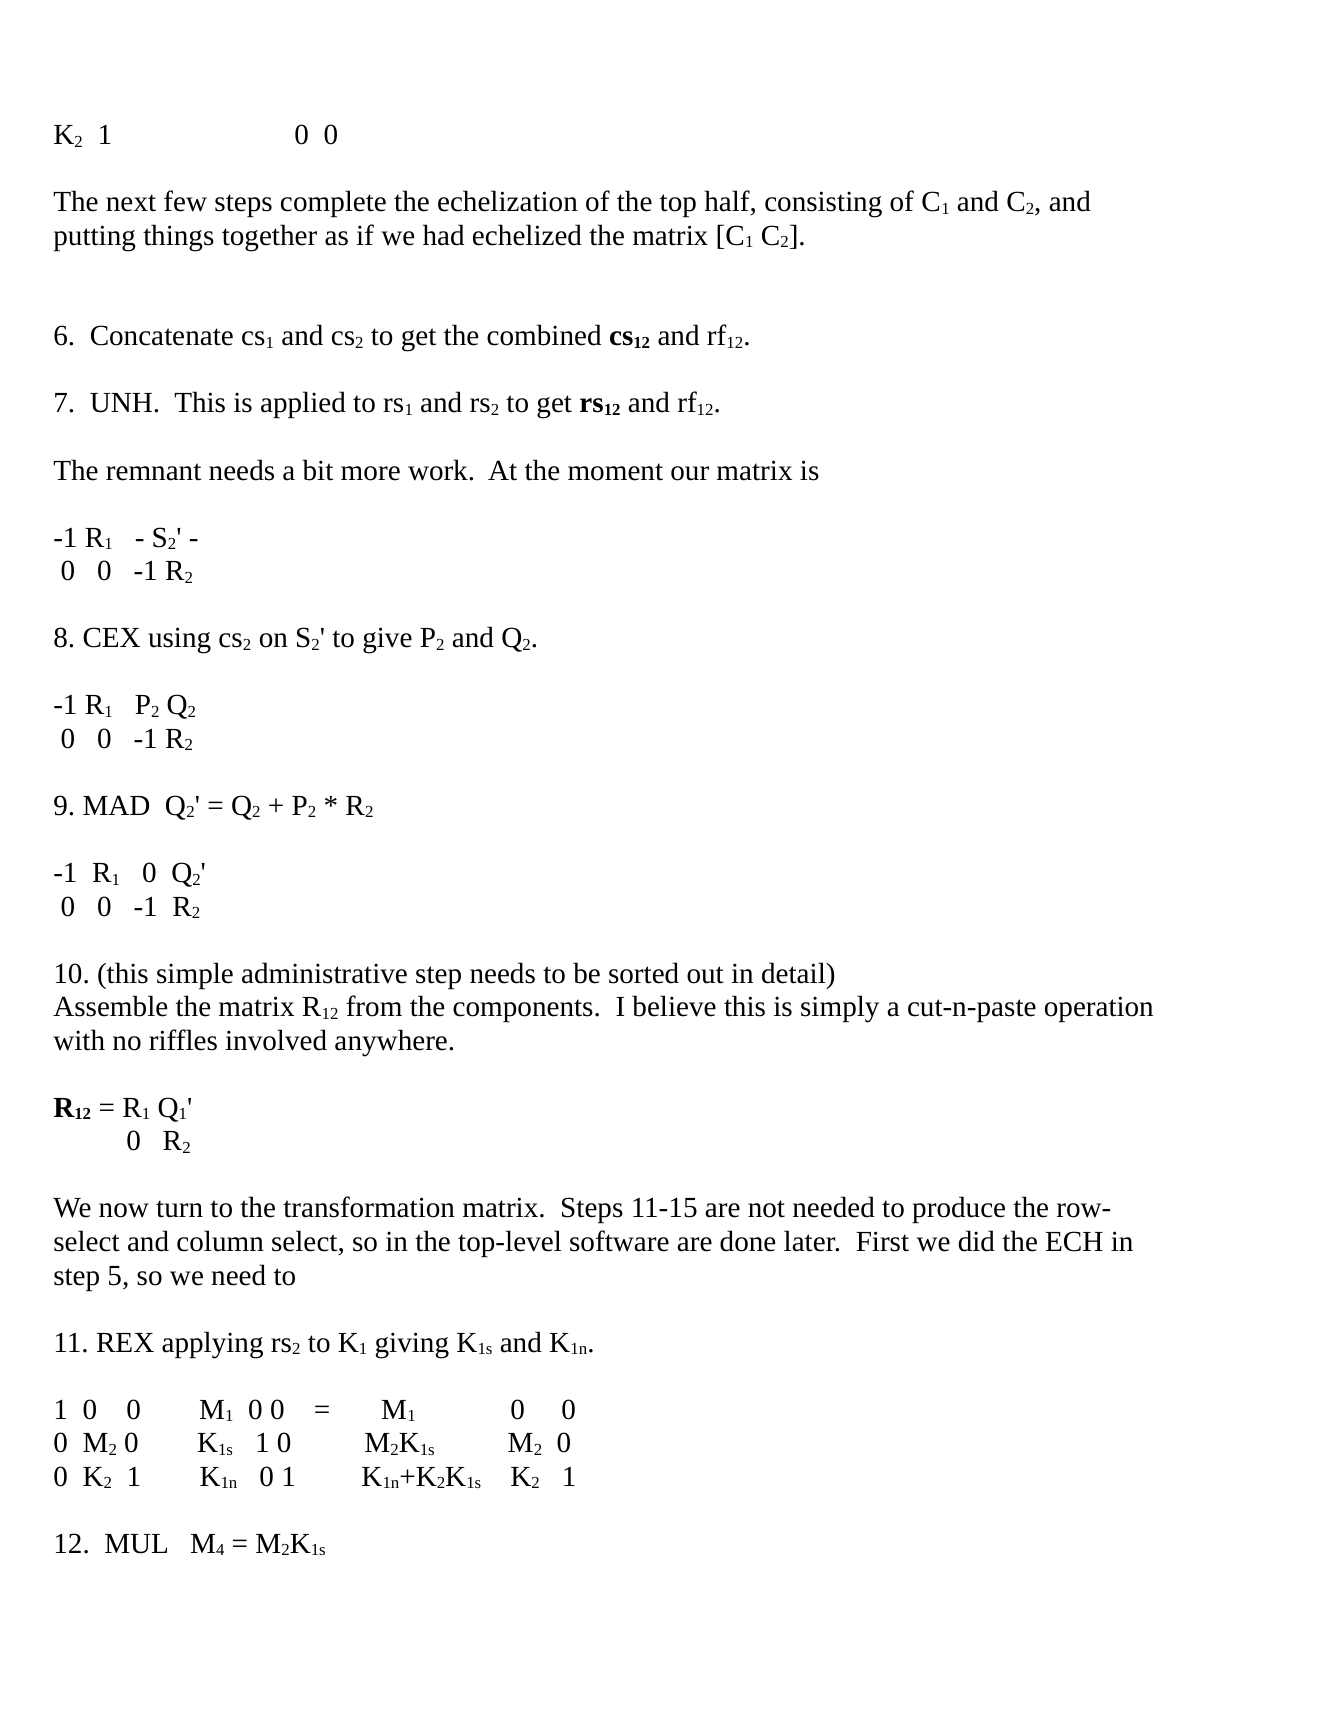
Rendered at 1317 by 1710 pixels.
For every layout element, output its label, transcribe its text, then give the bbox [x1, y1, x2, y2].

text K2 1 0 0 [53, 117, 1174, 151]
text We now turn to the transformation matrix. Steps 11-15 are not needed to produce the row-select and column select, so in the top-level software are done later. First we did the ECH in step 5, so we need to [53, 1191, 1174, 1291]
text 0 0 -1 R2 [53, 889, 1174, 922]
text The remnant needs a bit more work. At the moment our matrix is [53, 453, 1174, 486]
text 0 0 -1 R2 [53, 721, 1174, 754]
text 7. UNH. This is applied to rs1 and rs2 to get rs12 and rf12. [53, 386, 1174, 419]
text R12 = R1 Q1' [53, 1090, 1174, 1123]
text Assemble the matrix R12 from the components. I believe this is simply a cut-n-paste operation with no riffles involved anywhere. [53, 989, 1174, 1056]
text 1 0 0 M1 0 0 = M1 0 0 [53, 1392, 1174, 1425]
text -1 R1 - S2' - [53, 520, 1174, 553]
text 11. REX applying rs2 to K1 giving K1s and K1n. [53, 1325, 1174, 1358]
text 0 0 -1 R2 [53, 553, 1174, 587]
text 12. MUL M4 = M2K1s [53, 1526, 1174, 1559]
text 10. (this simple administrative step needs to be sorted out in detail) [53, 956, 1174, 989]
text -1 R1 0 Q2' [53, 855, 1174, 889]
text -1 R1 P2 Q2 [53, 687, 1174, 721]
text 0 M2 0 K1s 1 0 M2K1s M2 0 [53, 1425, 1174, 1459]
text 0 K2 1 K1n 0 1 K1n+K2K1s K2 1 [53, 1459, 1174, 1492]
text The next few steps complete the echelization of the top half, consisting of C1 and C2, and putting things together as if we had echelized the matrix [C1 C2]. [53, 184, 1174, 251]
text 0 R2 [53, 1123, 1174, 1157]
text 8. CEX using cs2 on S2' to give P2 and Q2. [53, 620, 1174, 654]
text 6. Concatenate cs1 and cs2 to get the combined cs12 and rf12. [53, 318, 1174, 352]
text 9. MAD Q2' = Q2 + P2 * R2 [53, 788, 1174, 822]
